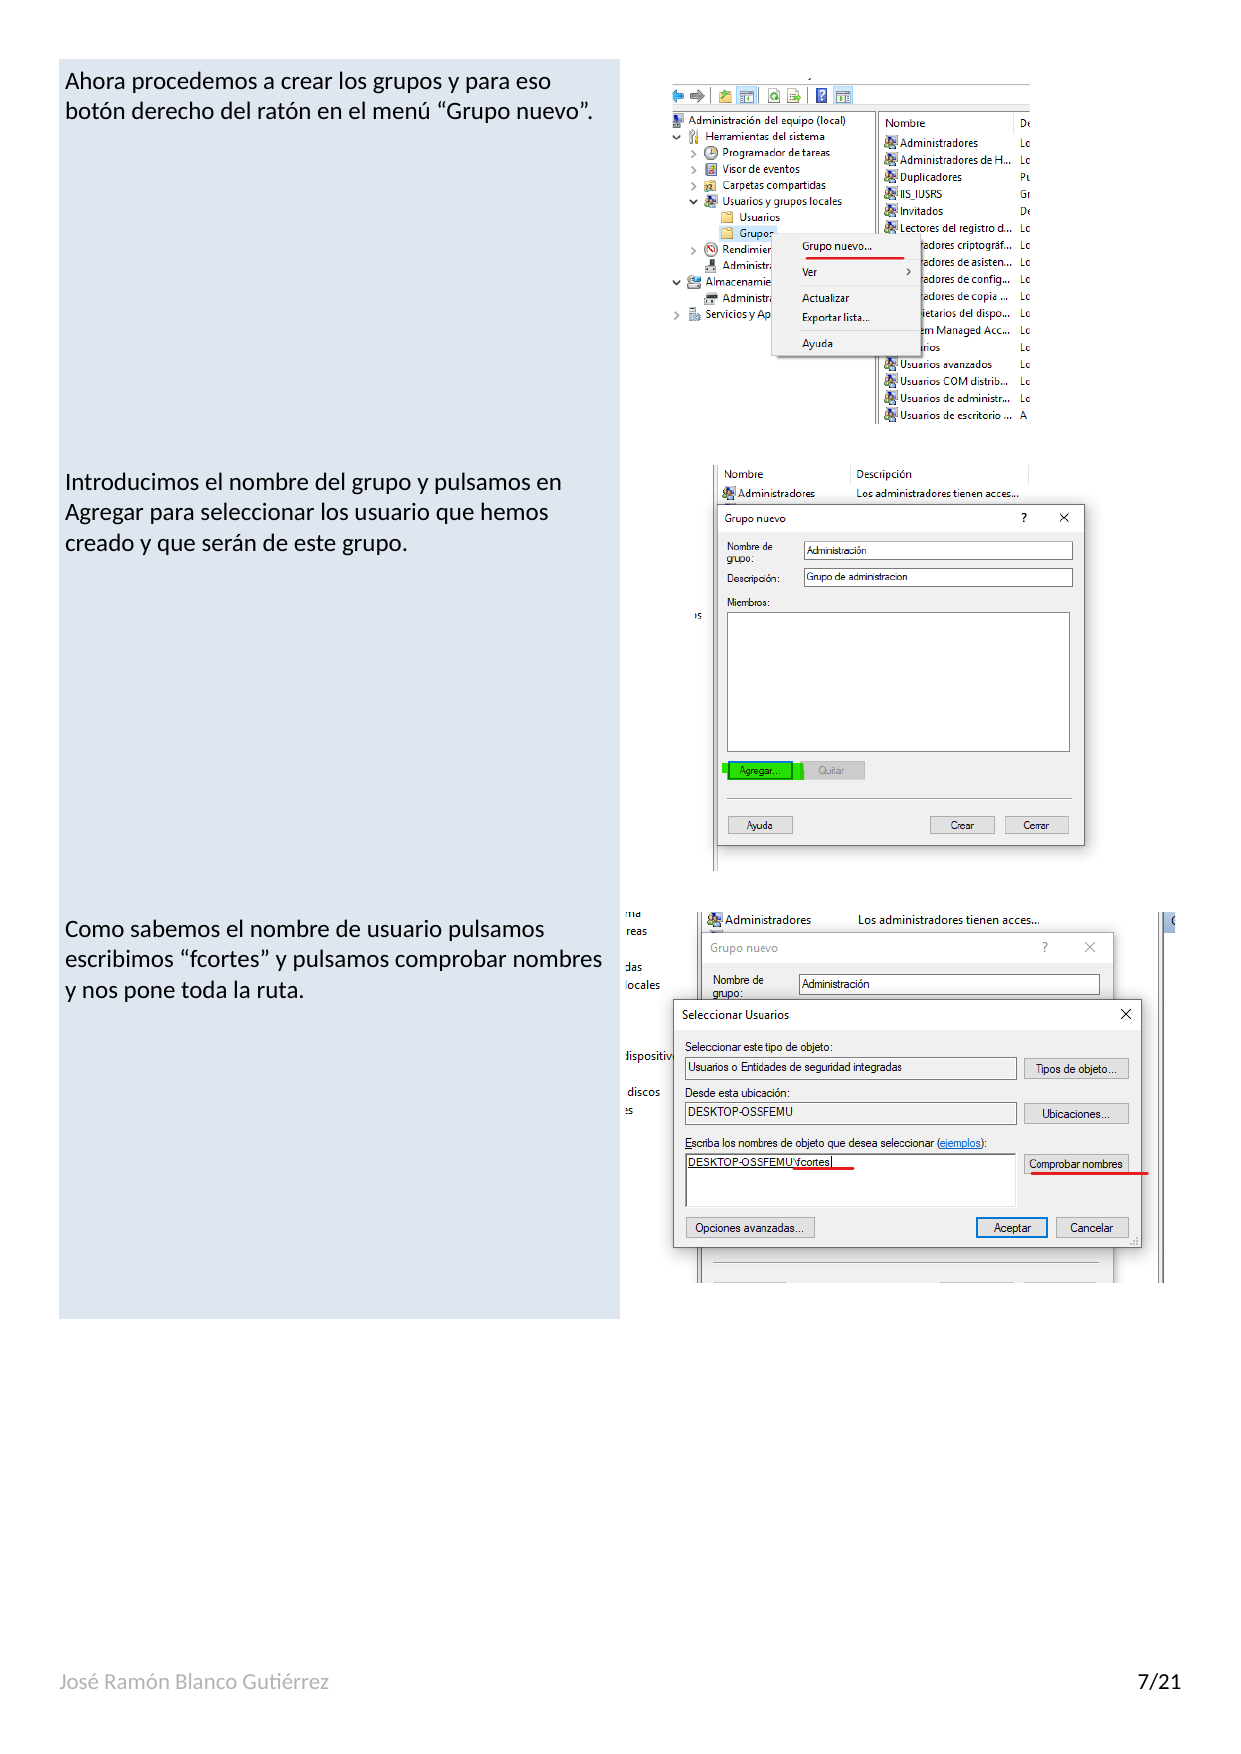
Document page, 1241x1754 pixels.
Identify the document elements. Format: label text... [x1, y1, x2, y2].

table_cell [620, 59, 1181, 460]
table_cell [620, 907, 1181, 1319]
table_cell Como sabemos el nombre de usuario pulsamos escribimos “fcortes” y pulsamos comprobar nombres y nos pone toda la ruta. [59, 907, 620, 1319]
table_cell Introducimos el nombre del grupo y pulsamos en Agregar para seleccionar los usuario que hemos creado y que serán de este grupo. [59, 460, 620, 907]
picture [625, 912, 1176, 1283]
table_cell Ahora procedemos a crear los grupos y para eso botón derecho del ratón en el menú “Grupo nuevo”. [59, 59, 620, 460]
picture [695, 465, 1107, 871]
picture [672, 78, 1030, 424]
table_cell [620, 460, 1181, 907]
